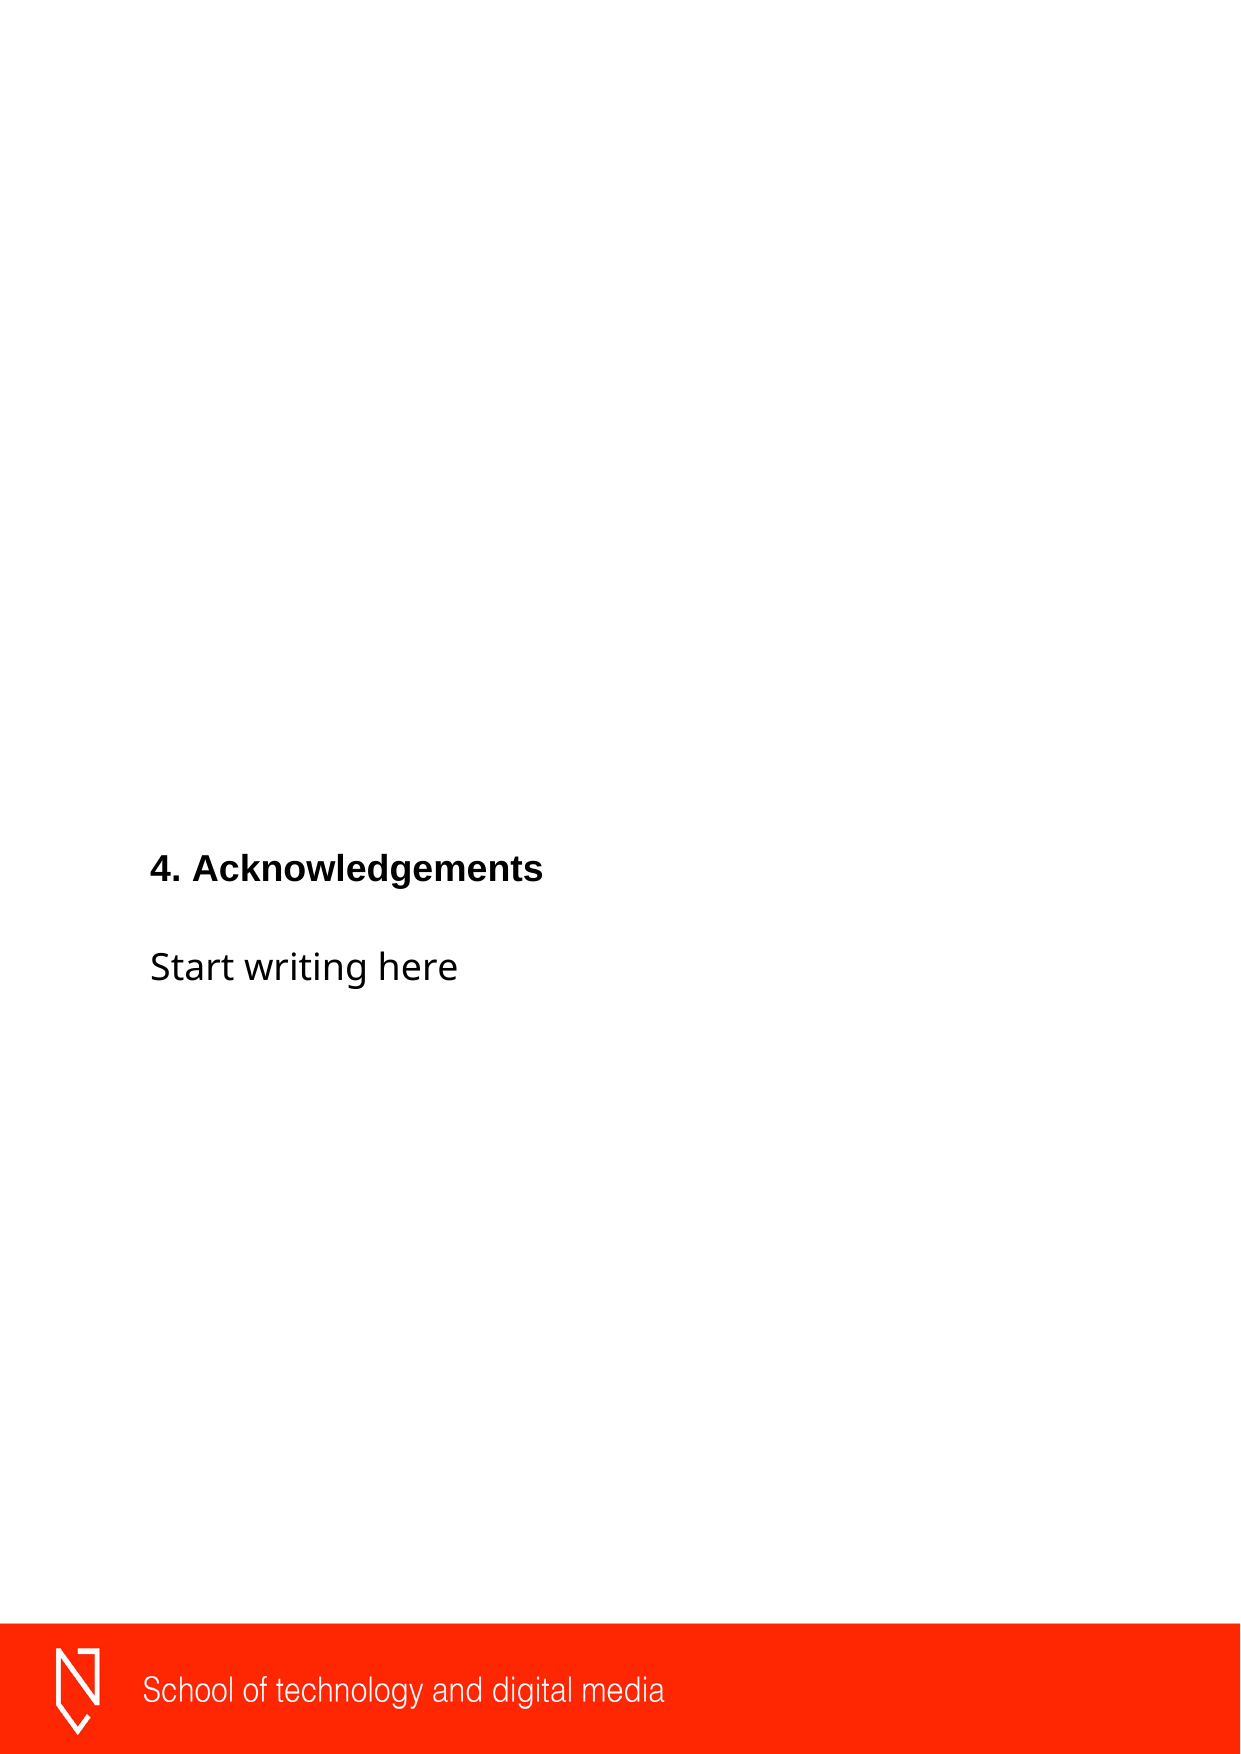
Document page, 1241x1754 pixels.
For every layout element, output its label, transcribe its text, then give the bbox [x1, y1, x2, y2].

subtitle 4. Acknowledgements [150, 846, 1090, 889]
picture [0, 1613, 1241, 1754]
text Start writing here [150, 940, 1090, 991]
